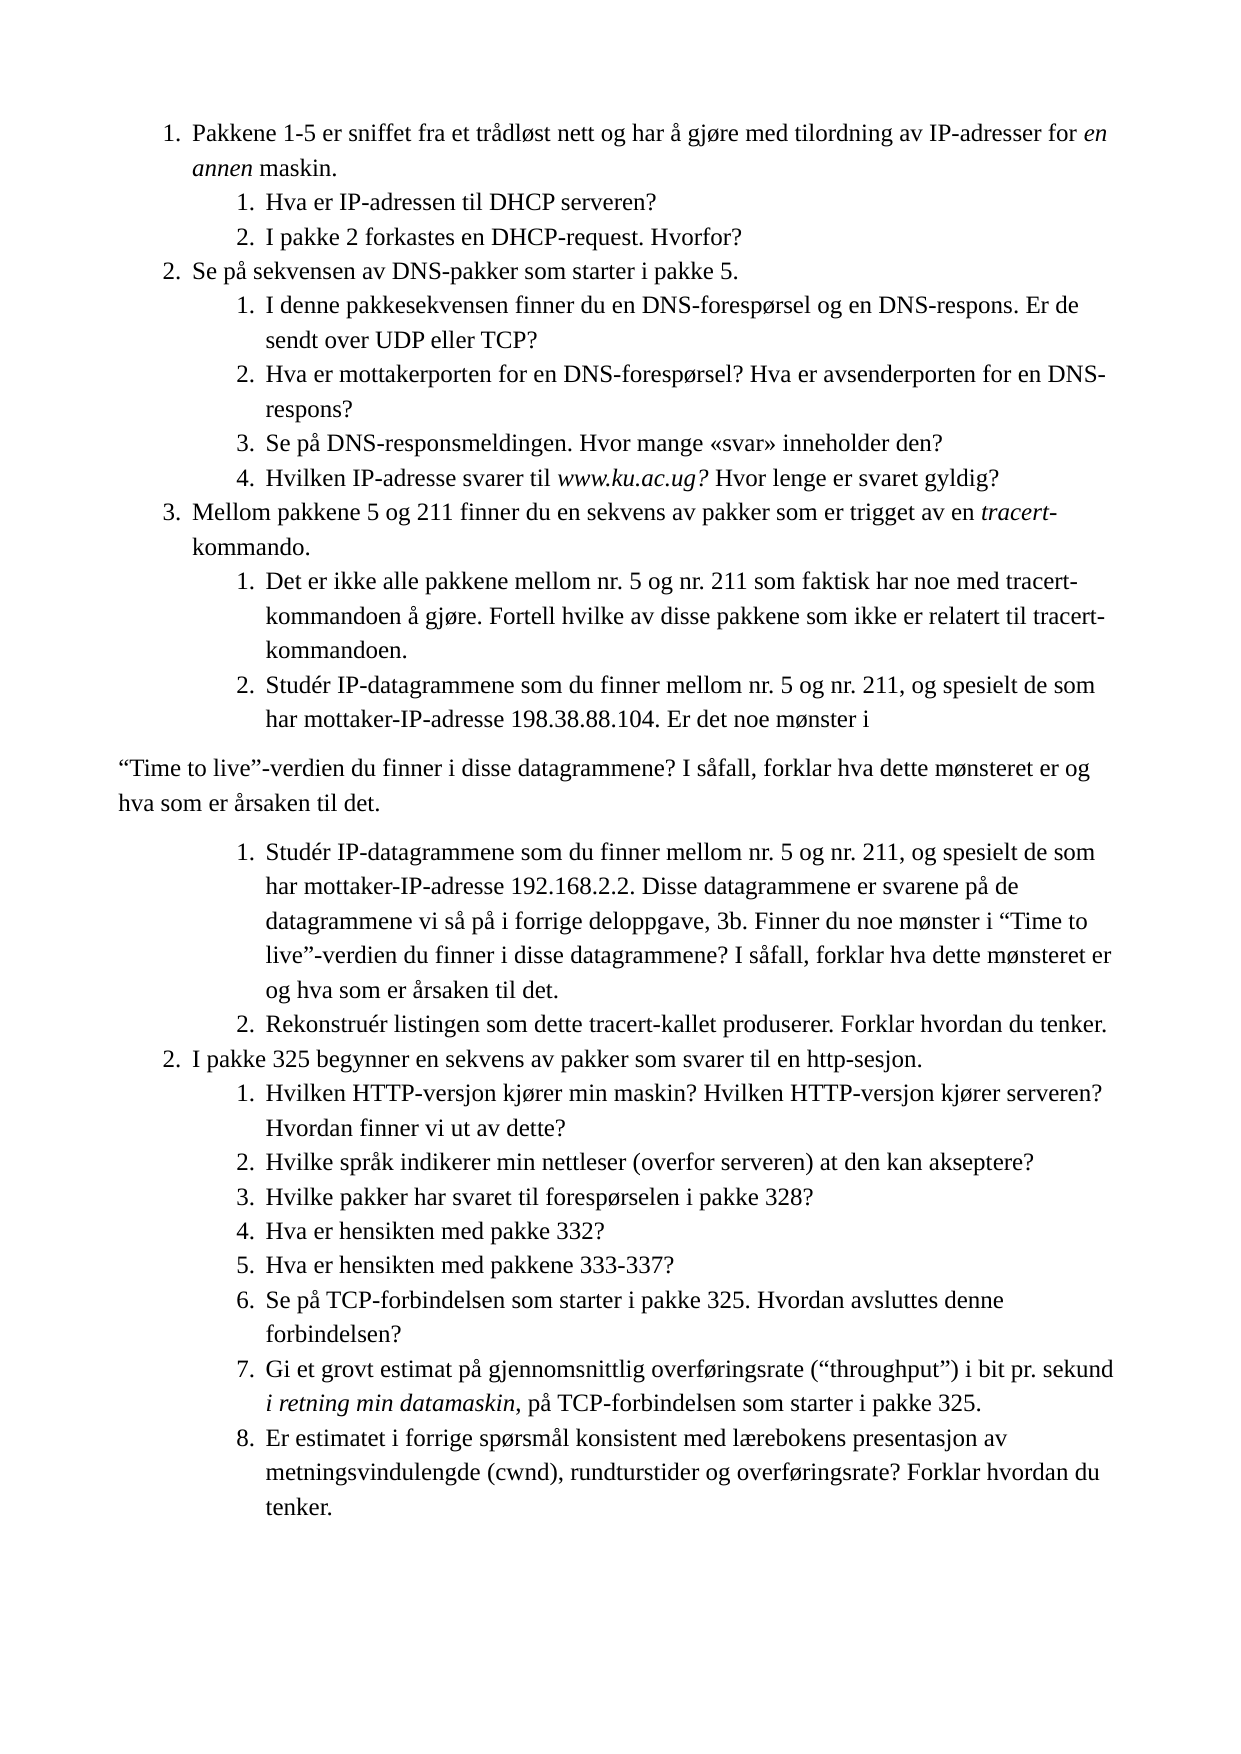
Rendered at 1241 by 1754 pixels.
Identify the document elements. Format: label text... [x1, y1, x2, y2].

list Hva er mottakerporten for en DNS-forespørsel? Hva er avsenderporten for en DNS-respons? [236, 359, 1122, 423]
list Hva er IP-adressen til DHCP serveren? [236, 187, 1122, 216]
text “Time to live”-verdien du finner i disse datagrammene? I såfall, forklar hva dette mønsteret er og hva som er årsaken til det. [118, 753, 1122, 817]
list Hva er hensikten med pakkene 333-337? [236, 1251, 1122, 1279]
list Studér IP-datagrammene som du finner mellom nr. 5 og nr. 211, og spesielt de som har mottaker-IP-adresse 198.38.88.104. Er det noe mønster i [236, 670, 1122, 733]
list I pakke 325 begynner en sekvens av pakker som svarer til en http-sesjon. [162, 1044, 1122, 1072]
list Det er ikke alle pakkene mellom nr. 5 og nr. 211 som faktisk har noe med tracert-kommandoen å gjøre. Fortell hvilke av disse pakkene som ikke er relatert til tracert-kommandoen. [236, 566, 1122, 664]
list Pakkene 1-5 er sniffet fra et trådløst nett og har å gjøre med tilordning av IP-adresser for en annen maskin. [162, 118, 1122, 181]
list Se på sekvensen av DNS-pakker som starter i pakke 5. [162, 256, 1122, 285]
list Hva er hensikten med pakke 332? [236, 1216, 1122, 1245]
list Rekonstruér listingen som dette tracert-kallet produserer. Forklar hvordan du tenker. [236, 1009, 1122, 1038]
list Er estimatet i forrige spørsmål konsistent med lærebokens presentasjon av metningsvindulengde (cwnd), rundturstider og overføringsrate? Forklar hvordan du tenker. [236, 1423, 1122, 1521]
list Mellom pakkene 5 og 211 finner du en sekvens av pakker som er trigget av en tracert-kommando. [162, 497, 1122, 561]
list Se på TCP-forbindelsen som starter i pakke 325. Hvordan avsluttes denne forbindelsen? [236, 1285, 1122, 1348]
list Hvilke pakker har svaret til forespørselen i pakke 328? [236, 1182, 1122, 1210]
list I denne pakkesekvensen finner du en DNS-forespørsel og en DNS-respons. Er de sendt over UDP eller TCP? [236, 291, 1122, 354]
list Hvilken IP-adresse svarer til www.ku.ac.ug? Hvor lenge er svaret gyldig? [236, 463, 1122, 492]
list Hvilken HTTP-versjon kjører min maskin? Hvilken HTTP-versjon kjører serveren? Hvordan finner vi ut av dette? [236, 1078, 1122, 1141]
list I pakke 2 forkastes en DHCP-request. Hvorfor? [236, 222, 1122, 250]
list Studér IP-datagrammene som du finner mellom nr. 5 og nr. 211, og spesielt de som har mottaker-IP-adresse 192.168.2.2. Disse datagrammene er svarene på de datagrammene vi så på i forrige deloppgave, 3b. Finner du noe mønster i “Time to live”-verdien du finner i disse datagrammene? I såfall, forklar hva dette mønsteret er og hva som er årsaken til det. [236, 837, 1122, 1003]
list Se på DNS-responsmeldingen. Hvor mange «svar» inneholder den? [236, 428, 1122, 457]
list Gi et grovt estimat på gjennomsnittlig overføringsrate (“throughput”) i bit pr. sekund i retning min datamaskin, på TCP-forbindelsen som starter i pakke 325. [236, 1354, 1122, 1417]
list Hvilke språk indikerer min nettleser (overfor serveren) at den kan akseptere? [236, 1147, 1122, 1176]
